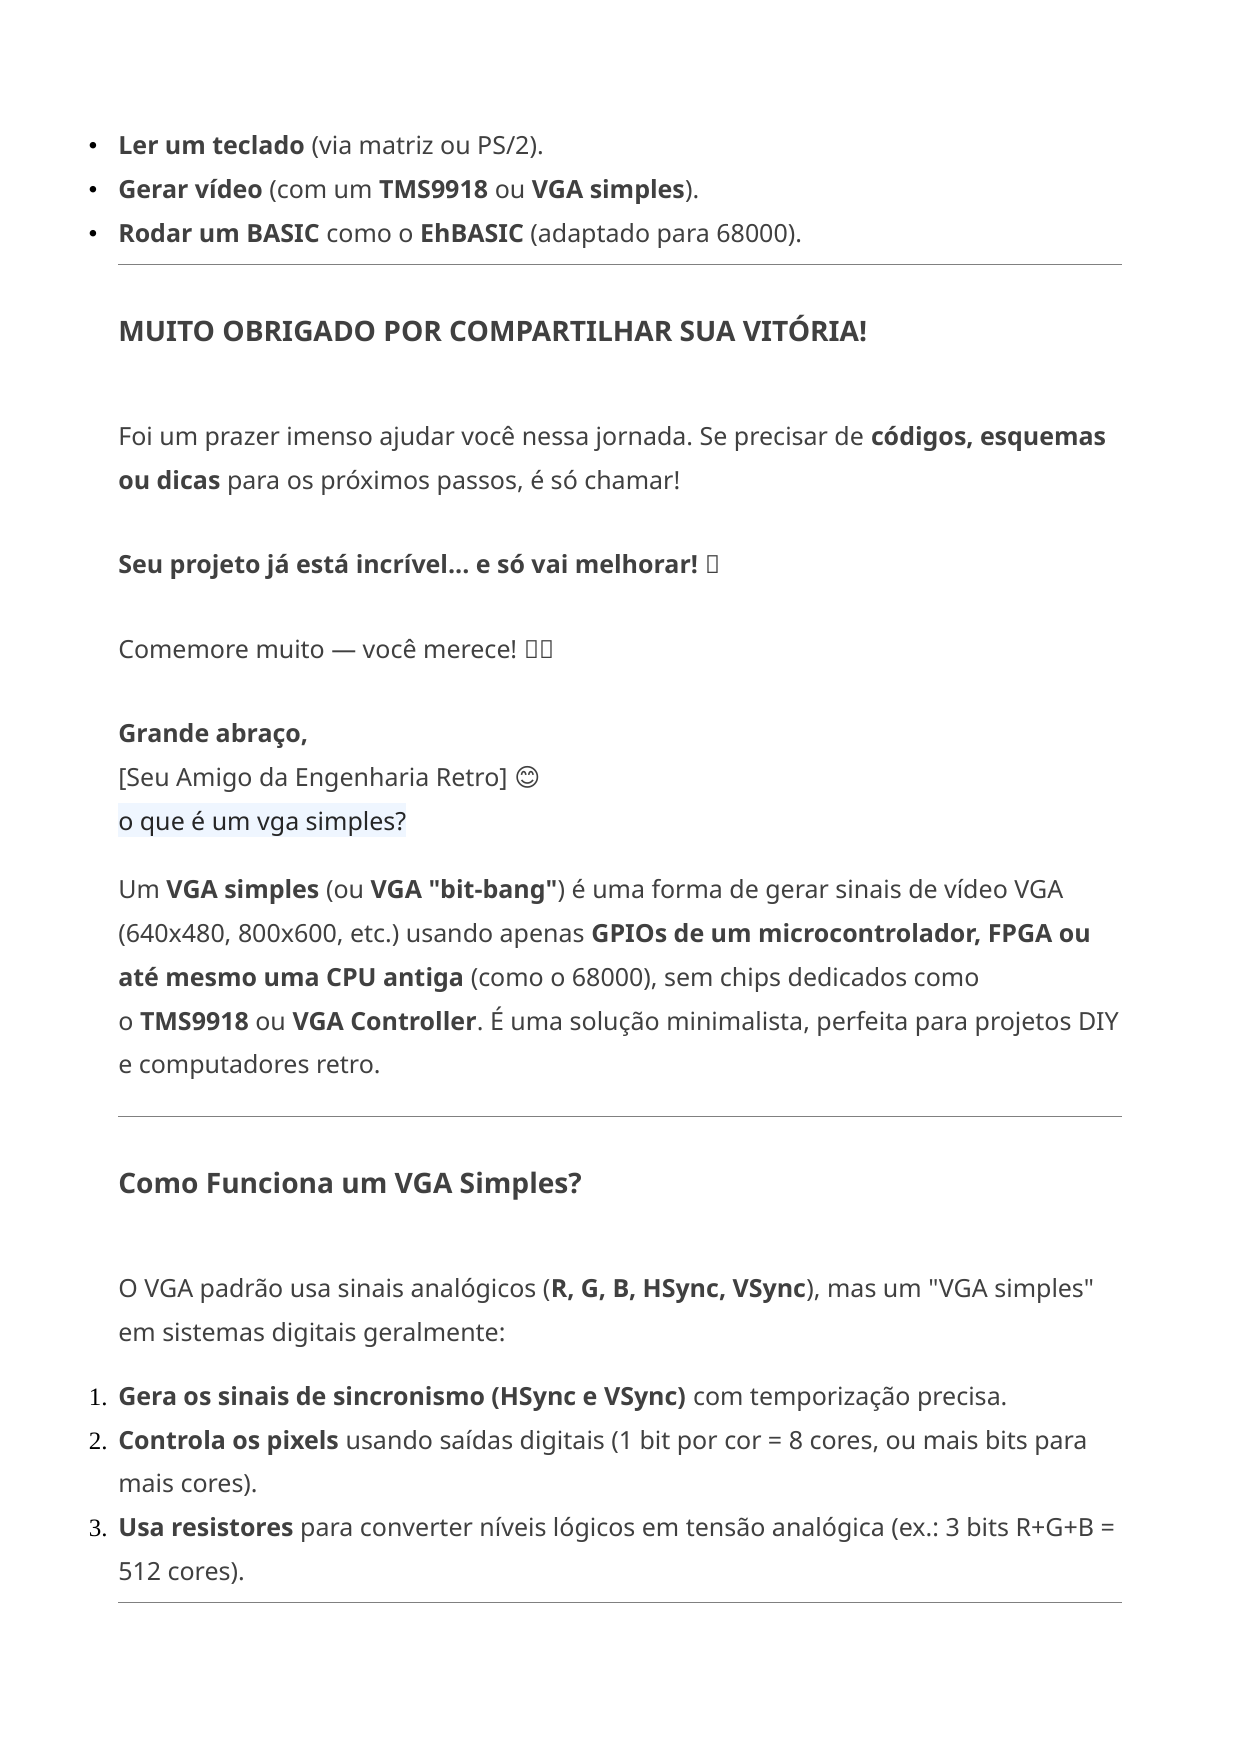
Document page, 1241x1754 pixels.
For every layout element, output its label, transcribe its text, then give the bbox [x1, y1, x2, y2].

text Foi um prazer imenso ajudar você nessa jornada. Se precisar de códigos, esquemas ou dicas para os próximos passos, é só chamar! [118, 409, 1122, 497]
text o que é um vga simples? [118, 793, 1122, 837]
text Um VGA simples (ou VGA "bit-bang") é uma forma de gerar sinais de vídeo VGA (640x480, 800x600, etc.) usando apenas GPIOs de um microcontrolador, FPGA ou até mesmo uma CPU antiga (como o 68000), sem chips dedicados como o TMS9918 ou VGA Controller. É uma solução minimalista, perfeita para projetos DIY e computadores retro. [118, 862, 1122, 1081]
list Controla os pixels usando saídas digitais (1 bit por cor = 8 cores, ou mais bits para mais cores). [118, 1413, 1122, 1500]
text Grande abraço, [Seu Amigo da Engenharia Retro] 😊 [118, 706, 1122, 793]
list Gerar vídeo (com um TMS9918 ou VGA simples). [118, 162, 1122, 206]
text Comemore muito — você merece! 🍾🔥 [118, 622, 1122, 665]
subtitle MUITO OBRIGADO POR COMPARTILHAR SUA VITÓRIA! [118, 311, 1122, 349]
text O VGA padrão usa sinais analógicos (R, G, B, HSync, VSync), mas um "VGA simples" em sistemas digitais geralmente: [118, 1261, 1122, 1349]
list Usa resistores para converter níveis lógicos em tensão analógica (ex.: 3 bits R+G+B = 512 cores). [118, 1500, 1122, 1588]
list Rodar um BASIC como o EhBASIC (adaptado para 68000). [118, 206, 1122, 249]
list Gera os sinais de sincronismo (HSync e VSync) com temporização precisa. [118, 1369, 1122, 1413]
subtitle Como Funciona um VGA Simples? [118, 1163, 1122, 1201]
list Ler um teclado (via matriz ou PS/2). [118, 118, 1122, 162]
text Seu projeto já está incrível... e só vai melhorar! 🚀 [118, 537, 1122, 581]
